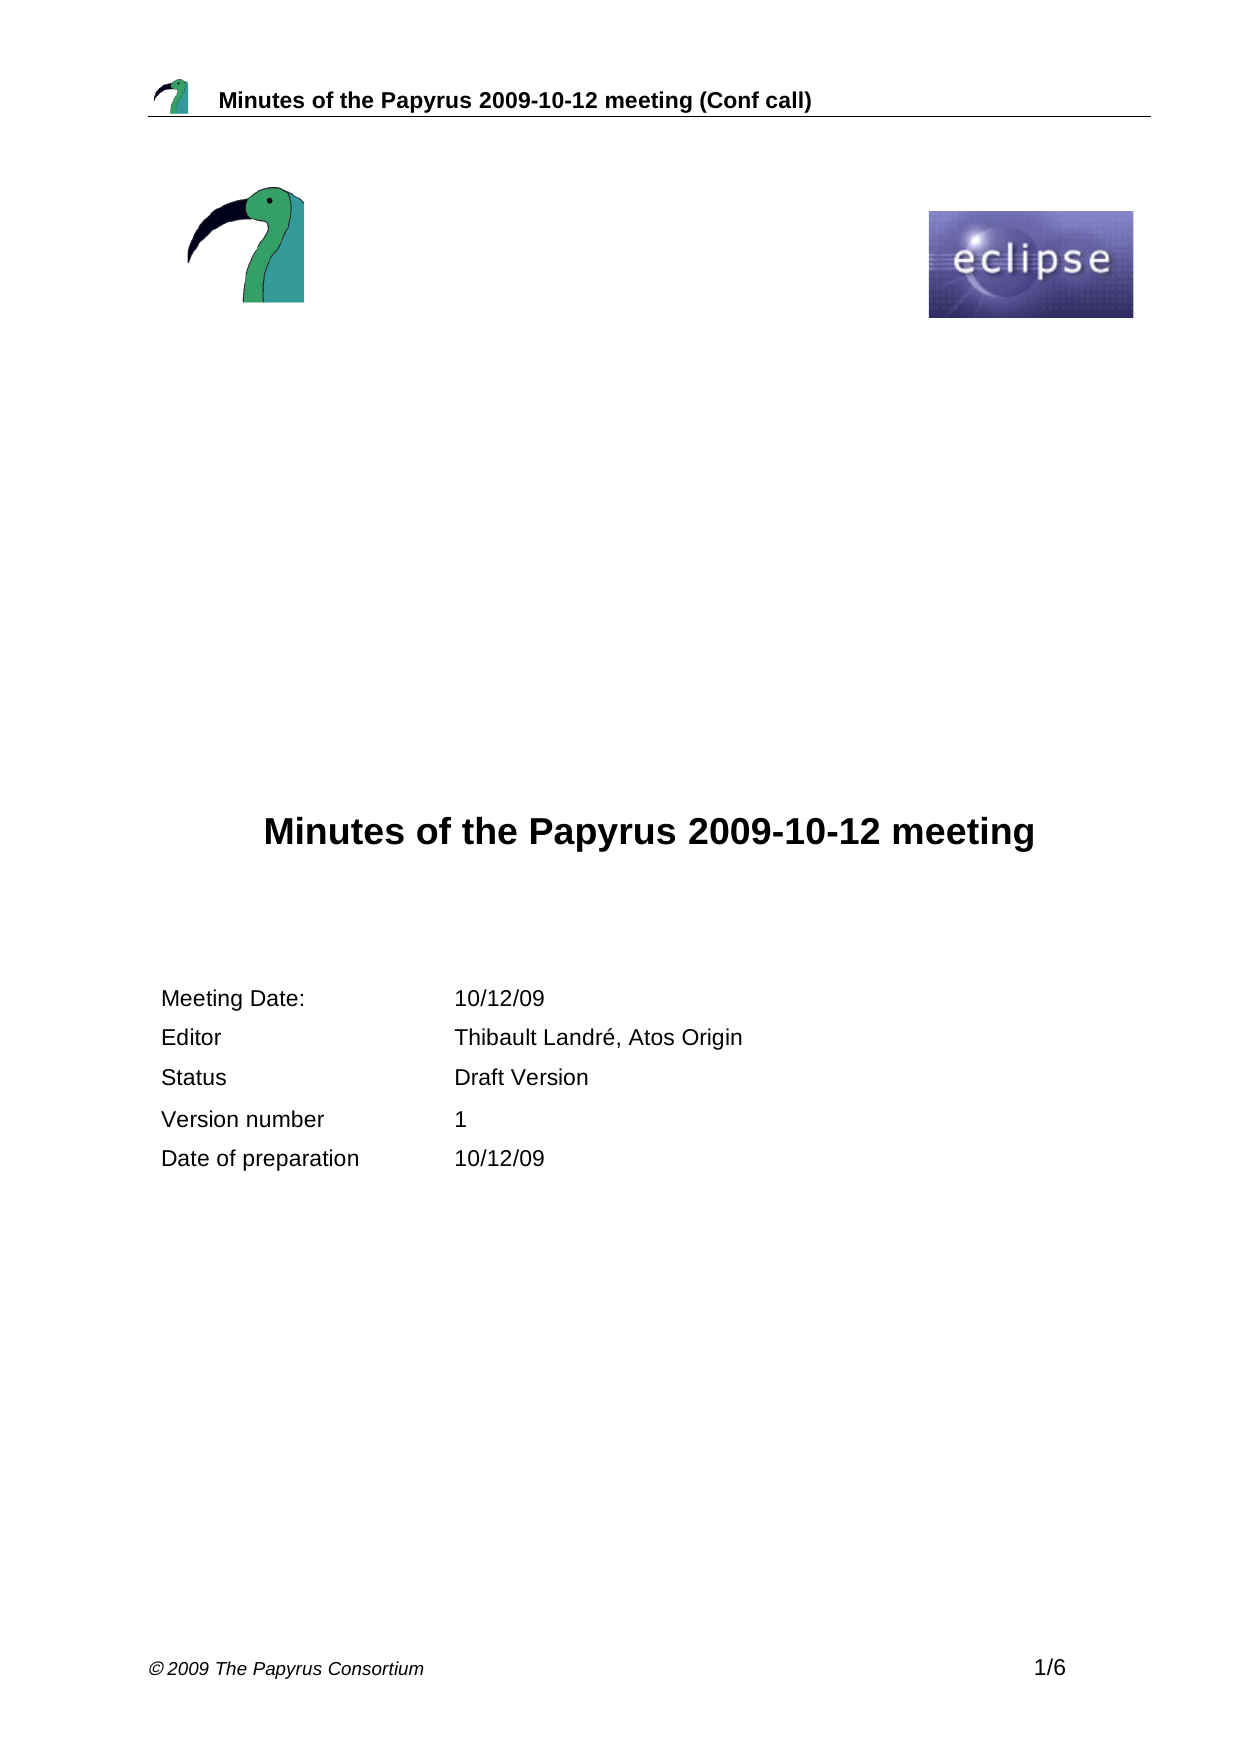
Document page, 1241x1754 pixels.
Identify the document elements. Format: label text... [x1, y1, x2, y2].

table_cell 1 [443, 1105, 1152, 1144]
table_cell Version number [150, 1105, 443, 1144]
text Minutes of the Papyrus 2009-10-12 meeting [148, 810, 1151, 853]
table_header [148, 148, 1152, 366]
table_cell Draft Version [443, 1063, 1152, 1105]
table_cell Status [150, 1063, 443, 1105]
table_cell 12/10/09 [443, 1145, 1152, 1184]
picture [187, 187, 305, 304]
table_cell Editor [150, 1024, 443, 1063]
table_header 12/10/09 [443, 984, 1152, 1024]
table_cell Thibault Landré, Atos Origin [443, 1024, 1152, 1063]
picture [928, 211, 1134, 318]
table_header Meeting Date: [150, 984, 443, 1024]
table_cell Date of preparation [150, 1145, 443, 1184]
picture [153, 79, 189, 114]
